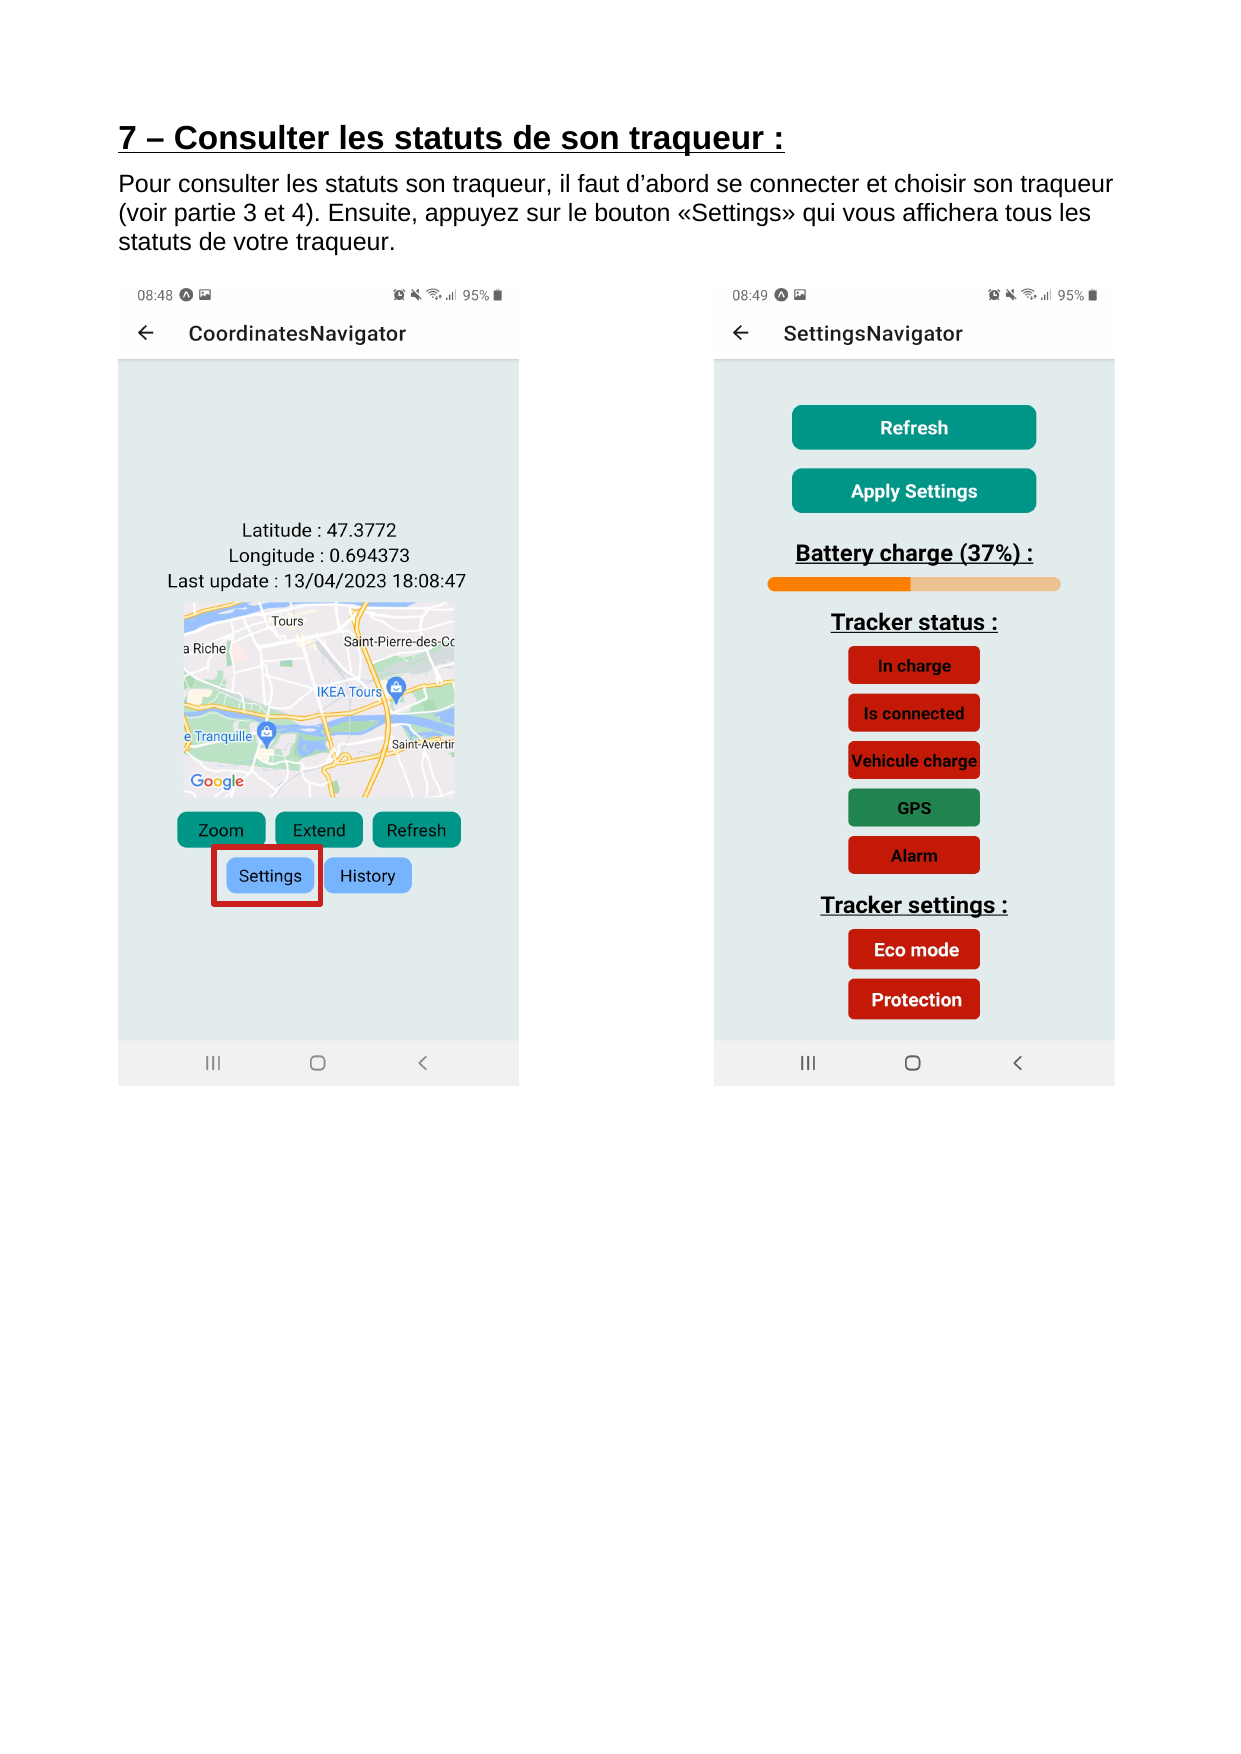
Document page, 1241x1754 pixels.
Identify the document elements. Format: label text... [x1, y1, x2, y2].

picture [118, 284, 519, 1086]
text Pour consulter les statuts son traqueur, il faut d’abord se connecter et choisir son traqueur (voir partie 3 et 4). Ensuite, appuyez sur le bouton «Settings» qui vous affichera tous les statuts de votre traqueur. [118, 169, 1122, 255]
subtitle 7 – Consulter les statuts de son traqueur : [118, 118, 1122, 157]
picture [713, 284, 1115, 1086]
